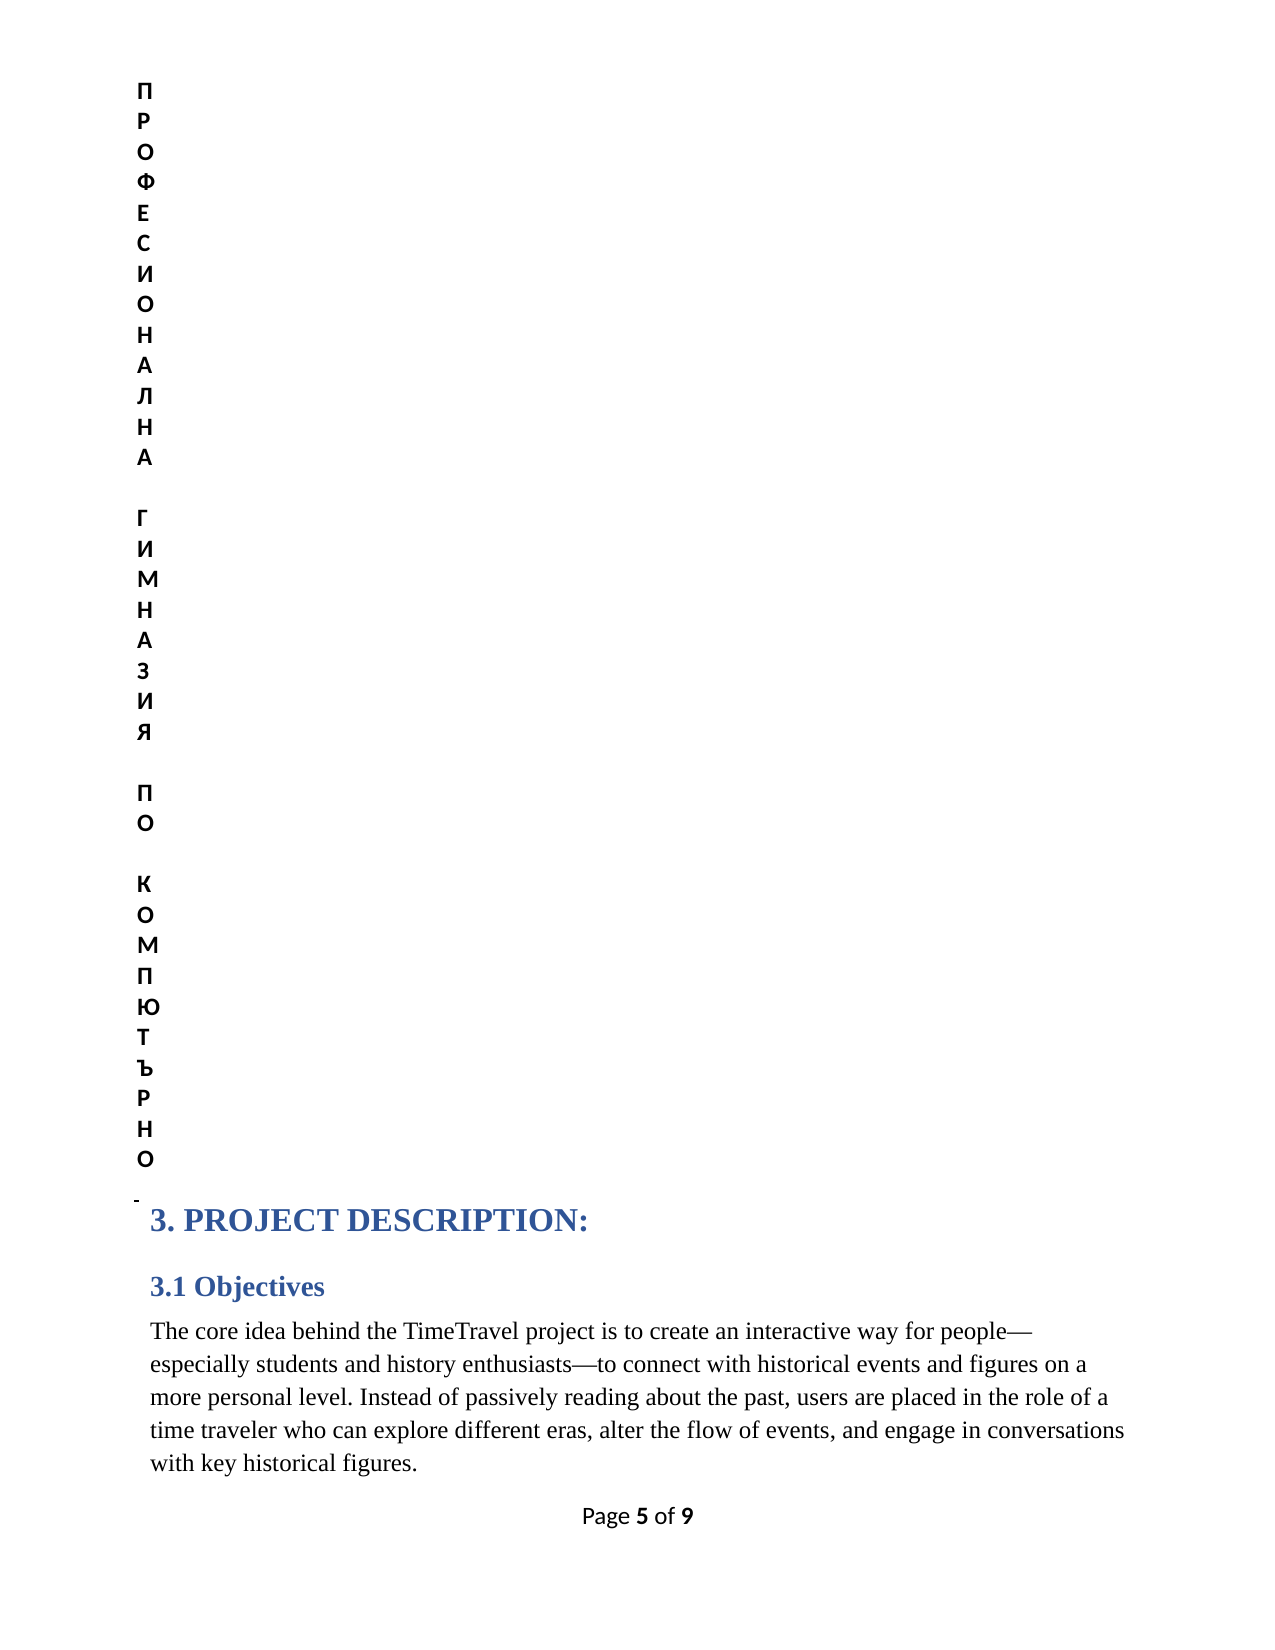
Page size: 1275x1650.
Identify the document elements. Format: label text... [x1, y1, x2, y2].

subtitle 3. PROJECT DESCRIPTION: [150, 1200, 1125, 1238]
subtitle 3.1 Objectives [150, 1269, 1125, 1303]
text The core idea behind the TimeTravel project is to create an interactive way for people—especially students and history enthusiasts—to connect with historical events and figures on a more personal level. Instead of passively reading about the past, users are placed in the role of a time traveler who can explore different eras, alter the flow of events, and engage in conversations with key historical figures. [150, 1316, 1125, 1477]
